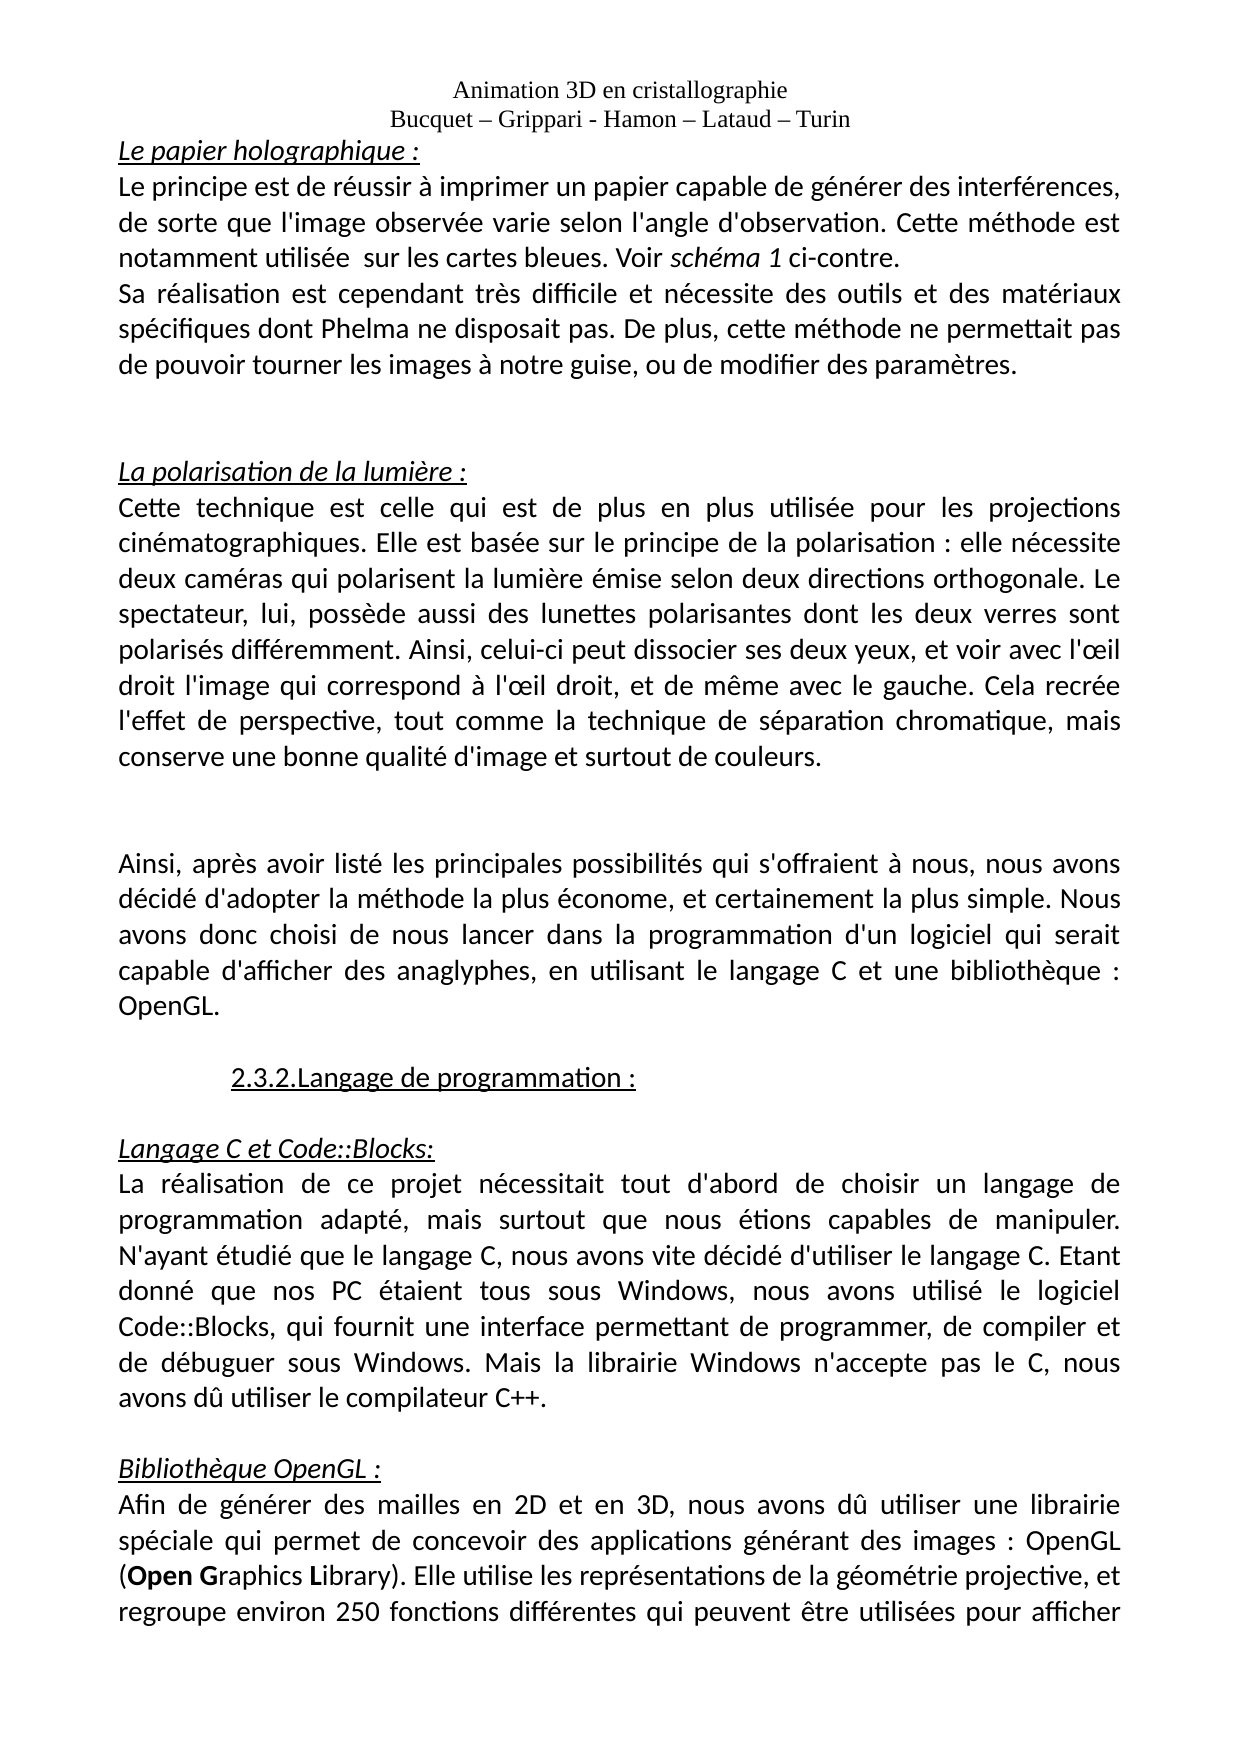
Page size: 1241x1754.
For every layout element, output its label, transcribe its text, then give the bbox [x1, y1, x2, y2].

text Bibliothèque OpenGL : [118, 1451, 1122, 1486]
text Le principe est de réussir à imprimer un papier capable de générer des interférences, de sorte que l'image observée varie selon l'angle d'observation. Cette méthode est notamment utilisée sur les cartes bleues. Voir schéma 1 ci-contre. [118, 168, 1122, 275]
text Cette technique est celle qui est de plus en plus utilisée pour les projections cinématographiques. Elle est basée sur le principe de la polarisation : elle nécessite deux caméras qui polarisent la lumière émise selon deux directions orthogonale. Le spectateur, lui, possède aussi des lunettes polarisantes dont les deux verres sont polarisés différemment. Ainsi, celui-ci peut dissocier ses deux yeux, et voir avec l'œil droit l'image qui correspond à l'œil droit, et de même avec le gauche. Cela recrée l'effet de perspective, tout comme la technique de séparation chromatique, mais conserve une bonne qualité d'image et surtout de couleurs. [118, 489, 1122, 774]
text La réalisation de ce projet nécessitait tout d'abord de choisir un langage de programmation adapté, mais surtout que nous étions capables de manipuler. N'ayant étudié que le langage C, nous avons vite décidé d'utiliser le langage C. Etant donné que nos PC étaient tous sous Windows, nous avons utilisé le logiciel Code::Blocks, qui fournit une interface permettant de programmer, de compiler et de débuguer sous Windows. Mais la librairie Windows n'accepte pas le C, nous avons dû utiliser le compilateur C++. [118, 1166, 1122, 1415]
text Le papier holographique : [118, 132, 1122, 168]
text Ainsi, après avoir listé les principales possibilités qui s'offraient à nous, nous avons décidé d'adopter la méthode la plus économe, et certainement la plus simple. Nous avons donc choisi de nous lancer dans la programmation d'un logiciel qui serait capable d'afficher des anaglyphes, en utilisant le langage C et une bibliothèque : OpenGL. [118, 845, 1122, 1023]
text Sa réalisation est cependant très difficile et nécessite des outils et des matériaux spécifiques dont Phelma ne disposait pas. De plus, cette méthode ne permettait pas de pouvoir tourner les images à notre guise, ou de modifier des paramètres. [118, 275, 1122, 382]
text Afin de générer des mailles en 2D et en 3D, nous avons dû utiliser une librairie spéciale qui permet de concevoir des applications générant des images : OpenGL (Open Graphics Library). Elle utilise les représentations de la géométrie projective, et regroupe environ 250 fonctions différentes qui peuvent être utilisées pour afficher [118, 1486, 1122, 1629]
list Langage de programmation : [118, 1059, 1122, 1094]
text Langage C et Code::Blocks: [118, 1130, 1122, 1166]
text La polarisation de la lumière : [118, 453, 1122, 489]
